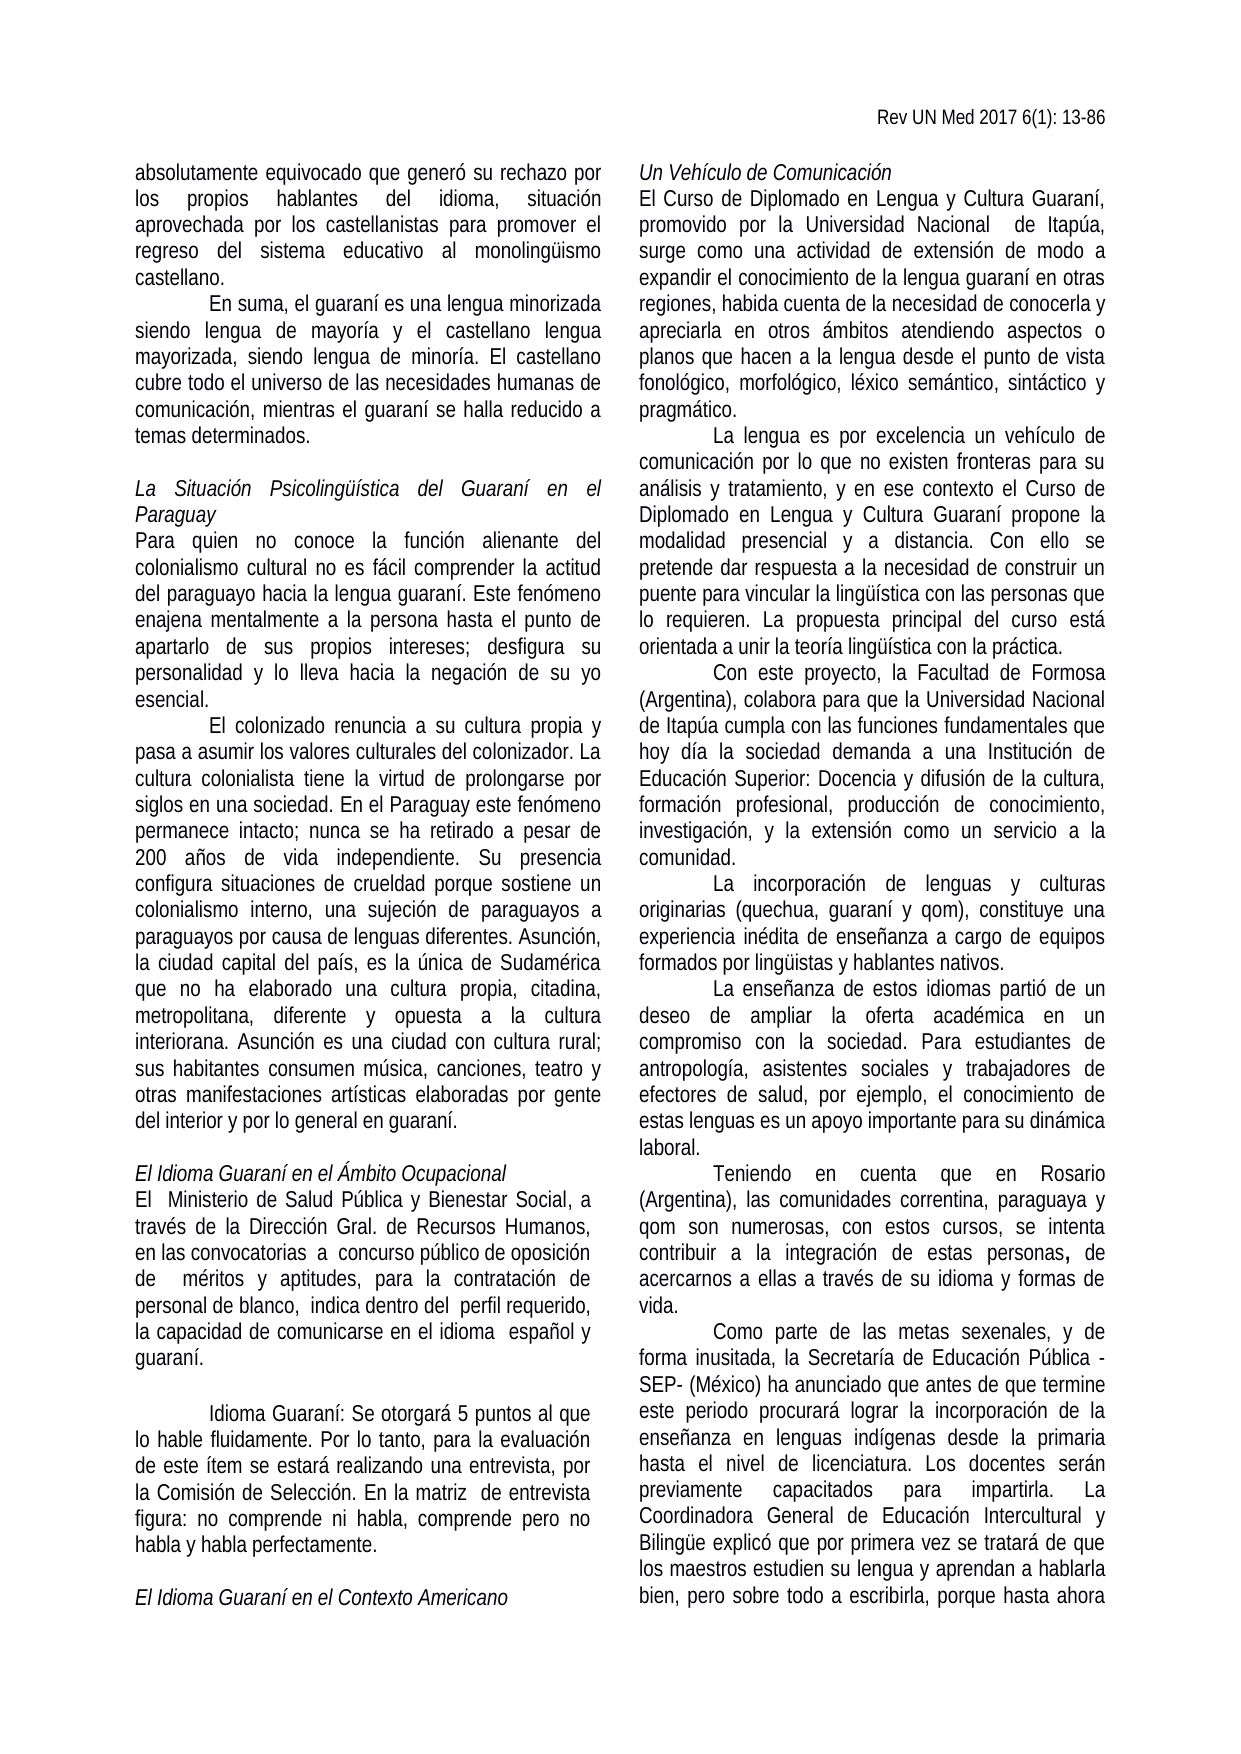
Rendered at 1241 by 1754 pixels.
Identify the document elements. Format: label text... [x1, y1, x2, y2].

text El Ministerio de Salud Pública y Bienestar Social, a través de la Dirección Gral. de Recursos Humanos, en las convocatorias a concurso público de oposición de méritos y aptitudes, para la contratación de personal de blanco, indica dentro del perfil requerido, la capacidad de comunicarse en el idioma español y guaraní. [135, 1186, 591, 1371]
text La lengua es por excelencia un vehículo de comunicación por lo que no existen fronteras para su análisis y tratamiento, y en ese contexto el Curso de Diplomado en Lengua y Cultura Guaraní propone la modalidad presencial y a distancia. Con ello se pretende dar respuesta a la necesidad de construir un puente para vincular la lingüística con las personas que lo requieren. La propuesta principal del curso está orientada a unir la teoría lingüística con la práctica. [639, 422, 1106, 659]
text El colonizado renuncia a su cultura propia y pasa a asumir los valores culturales del colonizador. La cultura colonialista tiene la virtud de prolongarse por siglos en una sociedad. En el Paraguay este fenómeno permanece intacto; nunca se ha retirado a pesar de 200 años de vida independiente. Su presencia configura situaciones de crueldad porque sostiene un colonialismo interno, una sujeción de paraguayos a paraguayos por causa de lenguas diferentes. Asunción, la ciudad capital del país, es la única de Sudamérica que no ha elaborado una cultura propia, citadina, metropolitana, diferente y opuesta a la cultura interiorana. Asunción es una ciudad con cultura rural; sus habitantes consumen música, canciones, teatro y otras manifestaciones artísticas elaboradas por gente del interior y por lo general en guaraní. [135, 712, 601, 1133]
text La Situación Psicolingüística del Guaraní en el Paraguay [135, 475, 601, 527]
text La incorporación de lenguas y culturas originarias (quechua, guaraní y qom), constituye una experiencia inédita de enseñanza a cargo de equipos formados por lingüistas y hablantes nativos. [639, 870, 1106, 975]
text El Idioma Guaraní en el Contexto Americano [135, 1584, 601, 1610]
text Para quien no conoce la función alienante del colonialismo cultural no es fácil comprender la actitud del paraguayo hacia la lengua guaraní. Este fenómeno enajena mentalmente a la persona hasta el punto de apartarlo de sus propios intereses; desfigura su personalidad y lo lleva hacia la negación de su yo esencial. [135, 527, 601, 712]
text Con este proyecto, la Facultad de Formosa (Argentina), colabora para que la Universidad Nacional de Itapúa cumpla con las funciones fundamentales que hoy día la sociedad demanda a una Institución de Educación Superior: Docencia y difusión de la cultura, formación profesional, producción de conocimiento, investigación, y la extensión como un servicio a la comunidad. [639, 659, 1106, 870]
text El Curso de Diplomado en Lengua y Cultura Guaraní, promovido por la Universidad Nacional de Itapúa, surge como una actividad de extensión de modo a expandir el conocimiento de la lengua guaraní en otras regiones, habida cuenta de la necesidad de conocerla y apreciarla en otros ámbitos atendiendo aspectos o planos que hacen a la lengua desde el punto de vista fonológico, morfológico, léxico semántico, sintáctico y pragmático. [639, 185, 1106, 422]
text Un Vehículo de Comunicación [639, 158, 1106, 185]
text El Idioma Guaraní en el Ámbito Ocupacional [135, 1160, 601, 1186]
text La enseñanza de estos idiomas partió de un deseo de ampliar la oferta académica en un compromiso con la sociedad. Para estudiantes de antropología, asistentes sociales y trabajadores de efectores de salud, por ejemplo, el conocimiento de estas lenguas es un apoyo importante para su dinámica laboral. [639, 975, 1106, 1160]
text absolutamente equivocado que generó su rechazo por los propios hablantes del idioma, situación aprovechada por los castellanistas para promover el regreso del sistema educativo al monolingüismo castellano. [135, 158, 601, 290]
text Como parte de las metas sexenales, y de forma inusitada, la Secretaría de Educación Pública -SEP- (México) ha anunciado que antes de que termine este periodo procurará lograr la incorporación de la enseñanza en lenguas indígenas desde la primaria hasta el nivel de licenciatura. Los docentes serán previamente capacitados para impartirla. La Coordinadora General de Educación Intercultural y Bilingüe explicó que por primera vez se tratará de que los maestros estudien su lengua y aprendan a hablarla bien, pero sobre todo a escribirla, porque hasta ahora [639, 1318, 1106, 1608]
text Idioma Guaraní: Se otorgará 5 puntos al que lo hable fluidamente. Por lo tanto, para la evaluación de este ítem se estará realizando una entrevista, por la Comisión de Selección. En la matriz de entrevista figura: no comprende ni habla, comprende pero no habla y habla perfectamente. [135, 1399, 591, 1558]
text Teniendo en cuenta que en Rosario (Argentina), las comunidades correntina, paraguaya y qom son numerosas, con estos cursos, se intenta contribuir a la integración de estas personas, de acercarnos a ellas a través de su idioma y formas de vida. [639, 1160, 1106, 1318]
text En suma, el guaraní es una lengua minorizada siendo lengua de mayoría y el castellano lengua mayorizada, siendo lengua de minoría. El castellano cubre todo el universo de las necesidades humanas de comunicación, mientras el guaraní se halla reducido a temas determinados. [135, 290, 601, 448]
